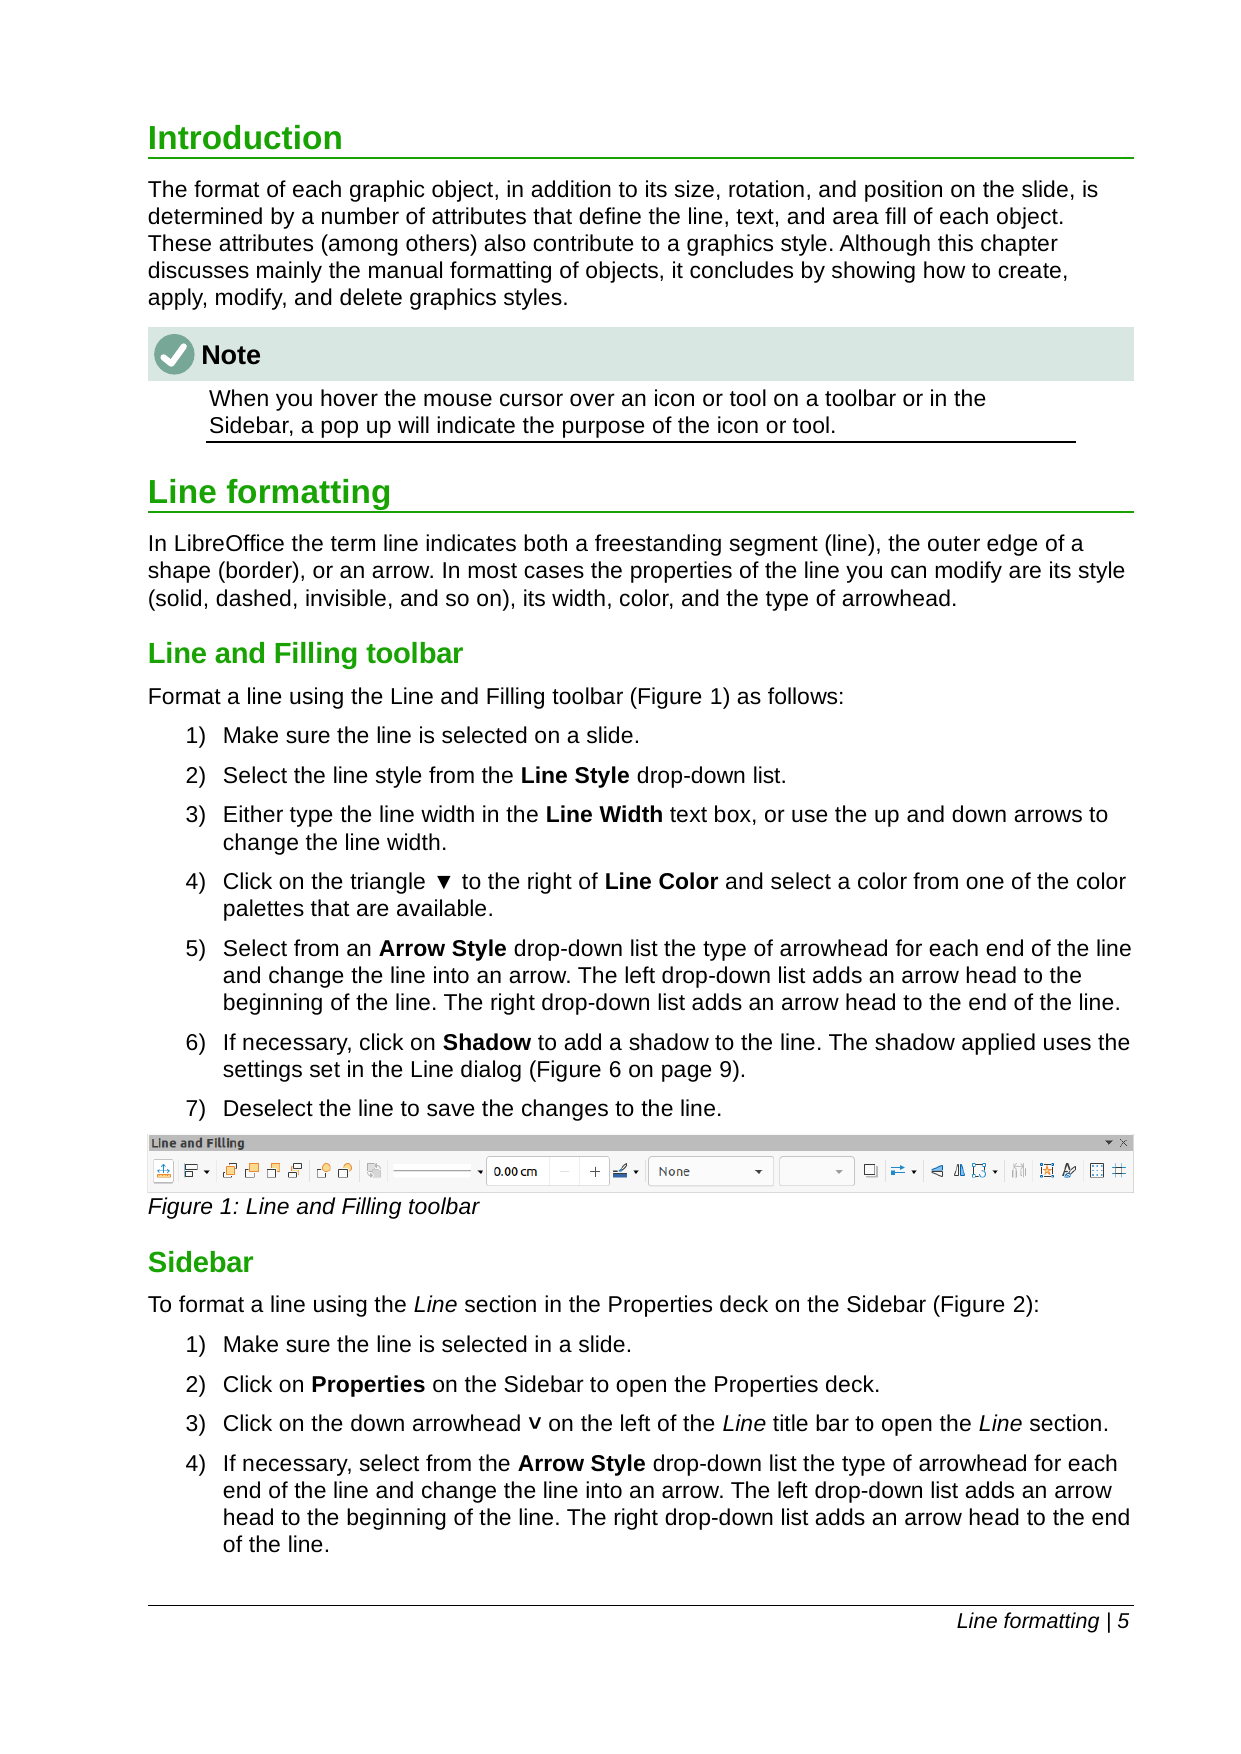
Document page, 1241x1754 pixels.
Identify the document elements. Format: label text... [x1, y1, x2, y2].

text Figure 1: Line and Filling toolbar [148, 1193, 1134, 1220]
subtitle Introduction [148, 118, 1134, 157]
text In LibreOffice the term line indicates both a freestanding segment (line), the outer edge of a shape (border), or an arrow. In most cases the properties of the line you can modify are its style (solid, dashed, invisible, and so on), its width, color, and the type of arrowhead. [148, 530, 1134, 611]
list Click on the triangle ▼ to the right of Line Color and select a color from one of the color palettes that are available. [206, 867, 1134, 922]
list Make sure the line is selected in a slide. [206, 1330, 1134, 1357]
subtitle Line formatting [148, 472, 1134, 511]
list Select from an Arrow Style drop-down list the type of arrowhead for each end of the line and change the line into an arrow. The left drop-down list adds an arrow head to the beginning of the line. The right drop-down list adds an arrow head to the end of the line. [206, 934, 1134, 1015]
list Make sure the line is selected on a slide. [206, 722, 1134, 749]
list Deselect the line to save the changes to the line. [206, 1094, 1134, 1122]
list Click on Properties on the Sidebar to open the Properties deck. [206, 1370, 1134, 1397]
list If necessary, select from the Arrow Style drop-down list the type of arrowhead for each end of the line and change the line into an arrow. The left drop-down list adds an arrow head to the beginning of the line. The right drop-down list adds an arrow head to the end of the line. [206, 1449, 1134, 1557]
subtitle Line and Filling toolbar [148, 636, 1134, 669]
list Click on the down arrowhead ˅ on the left of the Line title bar to open the Line section. [206, 1409, 1134, 1437]
list Select the line style from the Line Style drop-down list. [206, 761, 1134, 788]
subtitle Note [148, 327, 1134, 381]
subtitle Sidebar [148, 1245, 1134, 1278]
list Format a line using the Line and Filling toolbar (Figure 1) as follows: [148, 682, 1134, 709]
picture [147, 1134, 1134, 1193]
text The format of each graphic object, in addition to its size, rotation, and position on the slide, is determined by a number of attributes that define the line, text, and area fill of each object. These attributes (among others) also contribute to a graphics style. Although this chapter discusses mainly the manual formatting of objects, it concludes by showing how to create, apply, modify, and delete graphics styles. [148, 175, 1134, 311]
list Either type the line width in the Line Width text box, or use the up and down arrows to change the line width. [206, 801, 1134, 855]
list If necessary, click on Shadow to add a shadow to the line. The shadow applied uses the settings set in the Line dialog (Figure 6 on page 9). [206, 1028, 1134, 1082]
text When you hover the mouse cursor over an icon or tool on a toolbar or in the Sidebar, a pop up will indicate the purpose of the icon or tool. [206, 381, 1076, 441]
text To format a line using the Line section in the Properties deck on the Sidebar (Figure 2): [148, 1291, 1134, 1318]
